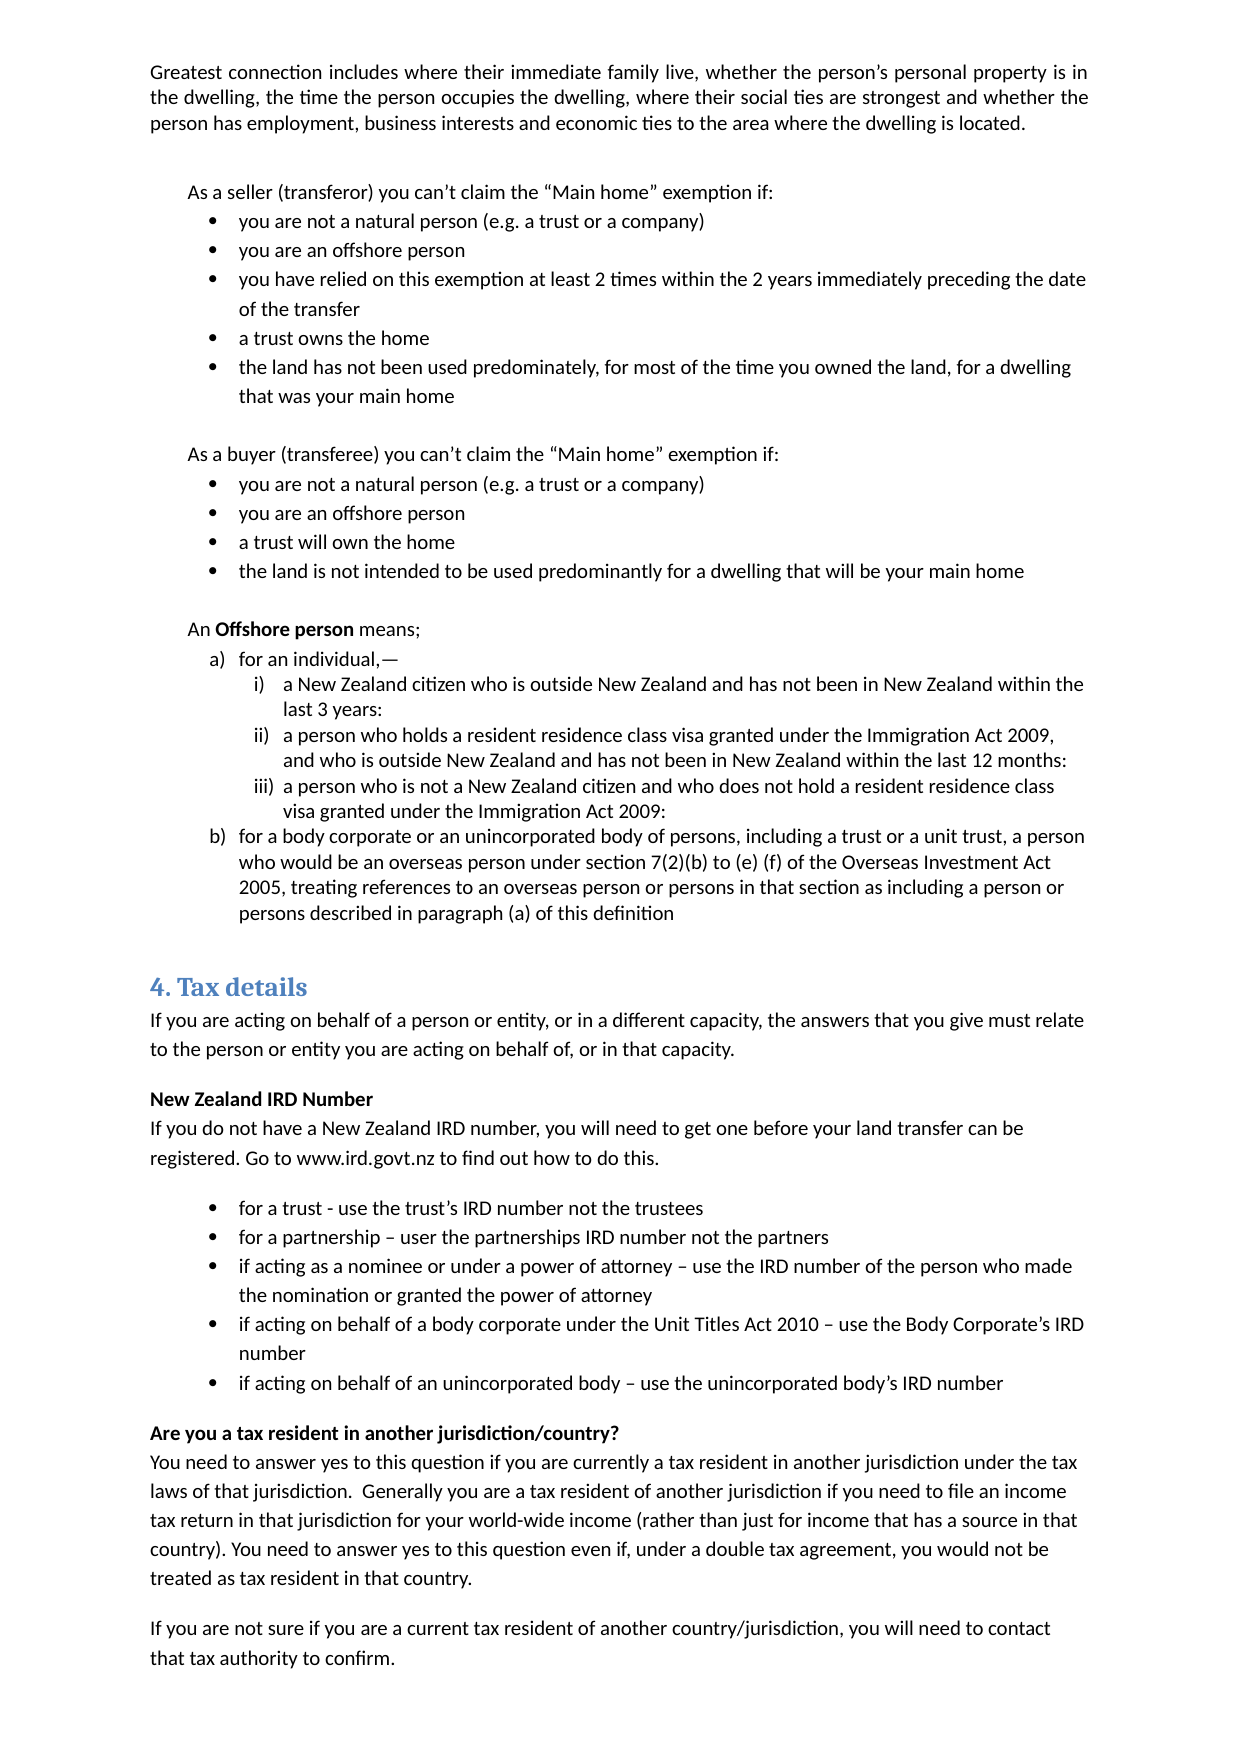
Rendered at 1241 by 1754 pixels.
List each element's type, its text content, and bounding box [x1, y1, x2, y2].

text If you are not sure if you are a current tax resident of another country/jurisdiction, you will need to contact that tax authority to confirm. [150, 1616, 1090, 1670]
list you are an offshore person [209, 237, 1090, 263]
text As a seller (transferor) you can’t claim the “Main home” exemption if: [187, 179, 1090, 204]
subtitle 4. Tax details [150, 972, 1090, 1003]
list for a partnership – user the partnerships IRD number not the partners [209, 1224, 1090, 1249]
text If you are acting on behalf of a person or entity, or in a different capacity, the answers that you give must relate to the person or entity you are acting on behalf of, or in that capacity. [150, 1007, 1090, 1062]
list you are not a natural person (e.g. a trust or a company) [209, 208, 1090, 234]
list for a body corporate or an unincorporated body of persons, including a trust or a unit trust, a person who would be an overseas person under section 7(2)(b) to (e) (f) of the Overseas Investment Act 2005, treating references to an overseas person or persons in that section as including a person or persons described in paragraph (a) of this definition [209, 824, 1090, 925]
list a New Zealand citizen who is outside New Zealand and has not been in New Zealand within the last 3 years: [253, 671, 1090, 722]
list for an individual,— [209, 646, 1090, 671]
list you have relied on this exemption at least 2 times within the 2 years immediately preceding the date of the transfer [209, 267, 1090, 321]
list for a trust - use the trust’s IRD number not the trustees [209, 1195, 1090, 1220]
list you are an offshore person [209, 500, 1090, 525]
text Are you a tax resident in another jurisdiction/country? You need to answer yes to this question if you are currently a tax resident in another jurisdiction under the tax laws of that jurisdiction. Generally you are a tax resident of another jurisdiction if you need to file an income tax return in that jurisdiction for your world-wide income (rather than just for income that has a source in that country). You need to answer yes to this question even if, under a double tax agreement, you would not be treated as tax resident in that country. [150, 1420, 1090, 1591]
text New Zealand IRD Number If you do not have a New Zealand IRD number, you will need to get one before your land transfer can be registered. Go to www.ird.govt.nz to find out how to do this. [150, 1086, 1090, 1170]
list if acting on behalf of a body corporate under the Unit Titles Act 2010 – use the Body Corporate’s IRD number [209, 1311, 1090, 1366]
list if acting as a nominee or under a power of attorney – use the IRD number of the person who made the nomination or granted the power of attorney [209, 1253, 1090, 1308]
list the land has not been used predominately, for most of the time you owned the land, for a dwelling that was your main home [209, 354, 1090, 409]
list a person who is not a New Zealand citizen and who does not hold a resident residence class visa granted under the Immigration Act 2009: [253, 773, 1090, 824]
list if acting on behalf of an unincorporated body – use the unincorporated body’s IRD number [209, 1370, 1090, 1395]
list the land is not intended to be used predominantly for a dwelling that will be your main home [209, 558, 1090, 584]
list a person who holds a resident residence class visa granted under the Immigration Act 2009, and who is outside New Zealand and has not been in New Zealand within the last 12 months: [253, 722, 1090, 773]
list a trust will own the home [209, 529, 1090, 554]
text Greatest connection includes where their immediate family live, whether the person’s personal property is in the dwelling, the time the person occupies the dwelling, where their social ties are strongest and whether the person has employment, business interests and economic ties to the area where the dwelling is located. [150, 59, 1090, 135]
list a trust owns the home [209, 325, 1090, 350]
list you are not a natural person (e.g. a trust or a company) [209, 471, 1090, 496]
text An Offshore person means; [187, 617, 1090, 642]
text As a buyer (transferee) you can’t claim the “Main home” exemption if: [187, 442, 1090, 467]
